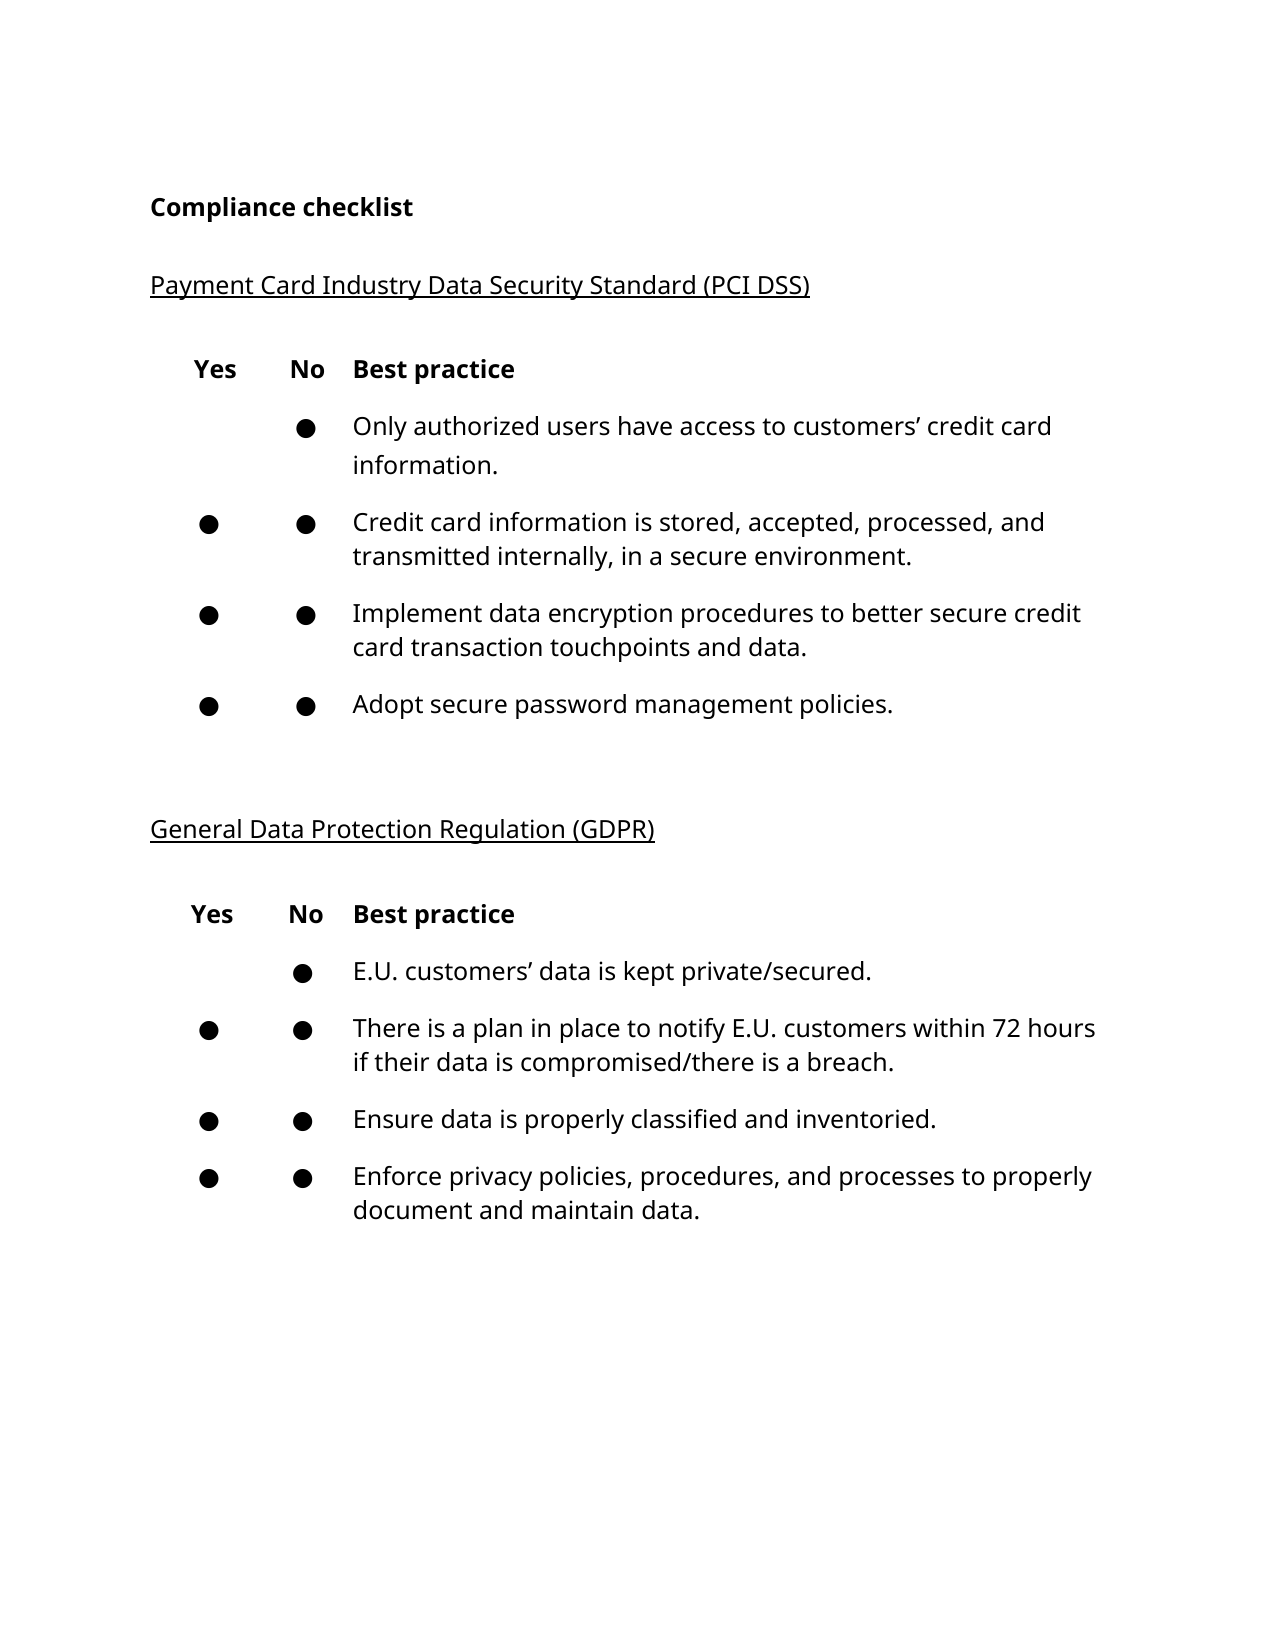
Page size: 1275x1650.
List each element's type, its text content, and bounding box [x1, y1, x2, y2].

table_cell [151, 399, 246, 492]
table_cell [245, 1000, 341, 1089]
table_cell [151, 677, 246, 732]
table_header Yes [151, 886, 243, 941]
table_cell [248, 677, 341, 732]
table_cell [245, 943, 341, 998]
text General Data Protection Regulation (GDPR) [150, 812, 1125, 846]
table_cell [248, 586, 341, 674]
table_cell Ensure data is properly classified and inventoried. [343, 1091, 1124, 1146]
table_cell [151, 1148, 243, 1475]
table_cell There is a plan in place to notify E.U. customers within 72 hours if their data is compromised/there is a breach. [343, 1000, 1124, 1089]
table_cell Implement data encryption procedures to better secure credit card transaction touchpoints and data. [343, 586, 1124, 674]
table_cell E.U. customers’ data is kept private/secured. [343, 943, 1124, 998]
table_cell Adopt secure password management policies. [343, 677, 1124, 732]
table_header Best practice [343, 886, 1124, 941]
table_cell [248, 495, 341, 583]
text Payment Card Industry Data Security Standard (PCI DSS) [150, 267, 1125, 302]
table_cell [245, 1148, 341, 1475]
table_header No [248, 341, 341, 396]
table_cell Only authorized users have access to customers’ credit card information. [343, 399, 1124, 492]
table_cell [151, 586, 246, 674]
table_header Yes [151, 341, 246, 396]
table_header Best practice [343, 341, 1124, 396]
table_cell [151, 495, 246, 583]
text Compliance checklist [150, 189, 1125, 223]
table_header No [245, 886, 341, 941]
table_cell [151, 1091, 243, 1146]
table_cell [151, 943, 243, 998]
table_cell Credit card information is stored, accepted, processed, and transmitted internally, in a secure environment. [343, 495, 1124, 583]
table_cell [151, 1000, 243, 1089]
table_cell [248, 399, 341, 492]
table_cell [245, 1091, 341, 1146]
table_cell Enforce privacy policies, procedures, and processes to properly document and maintain data. [343, 1148, 1124, 1475]
